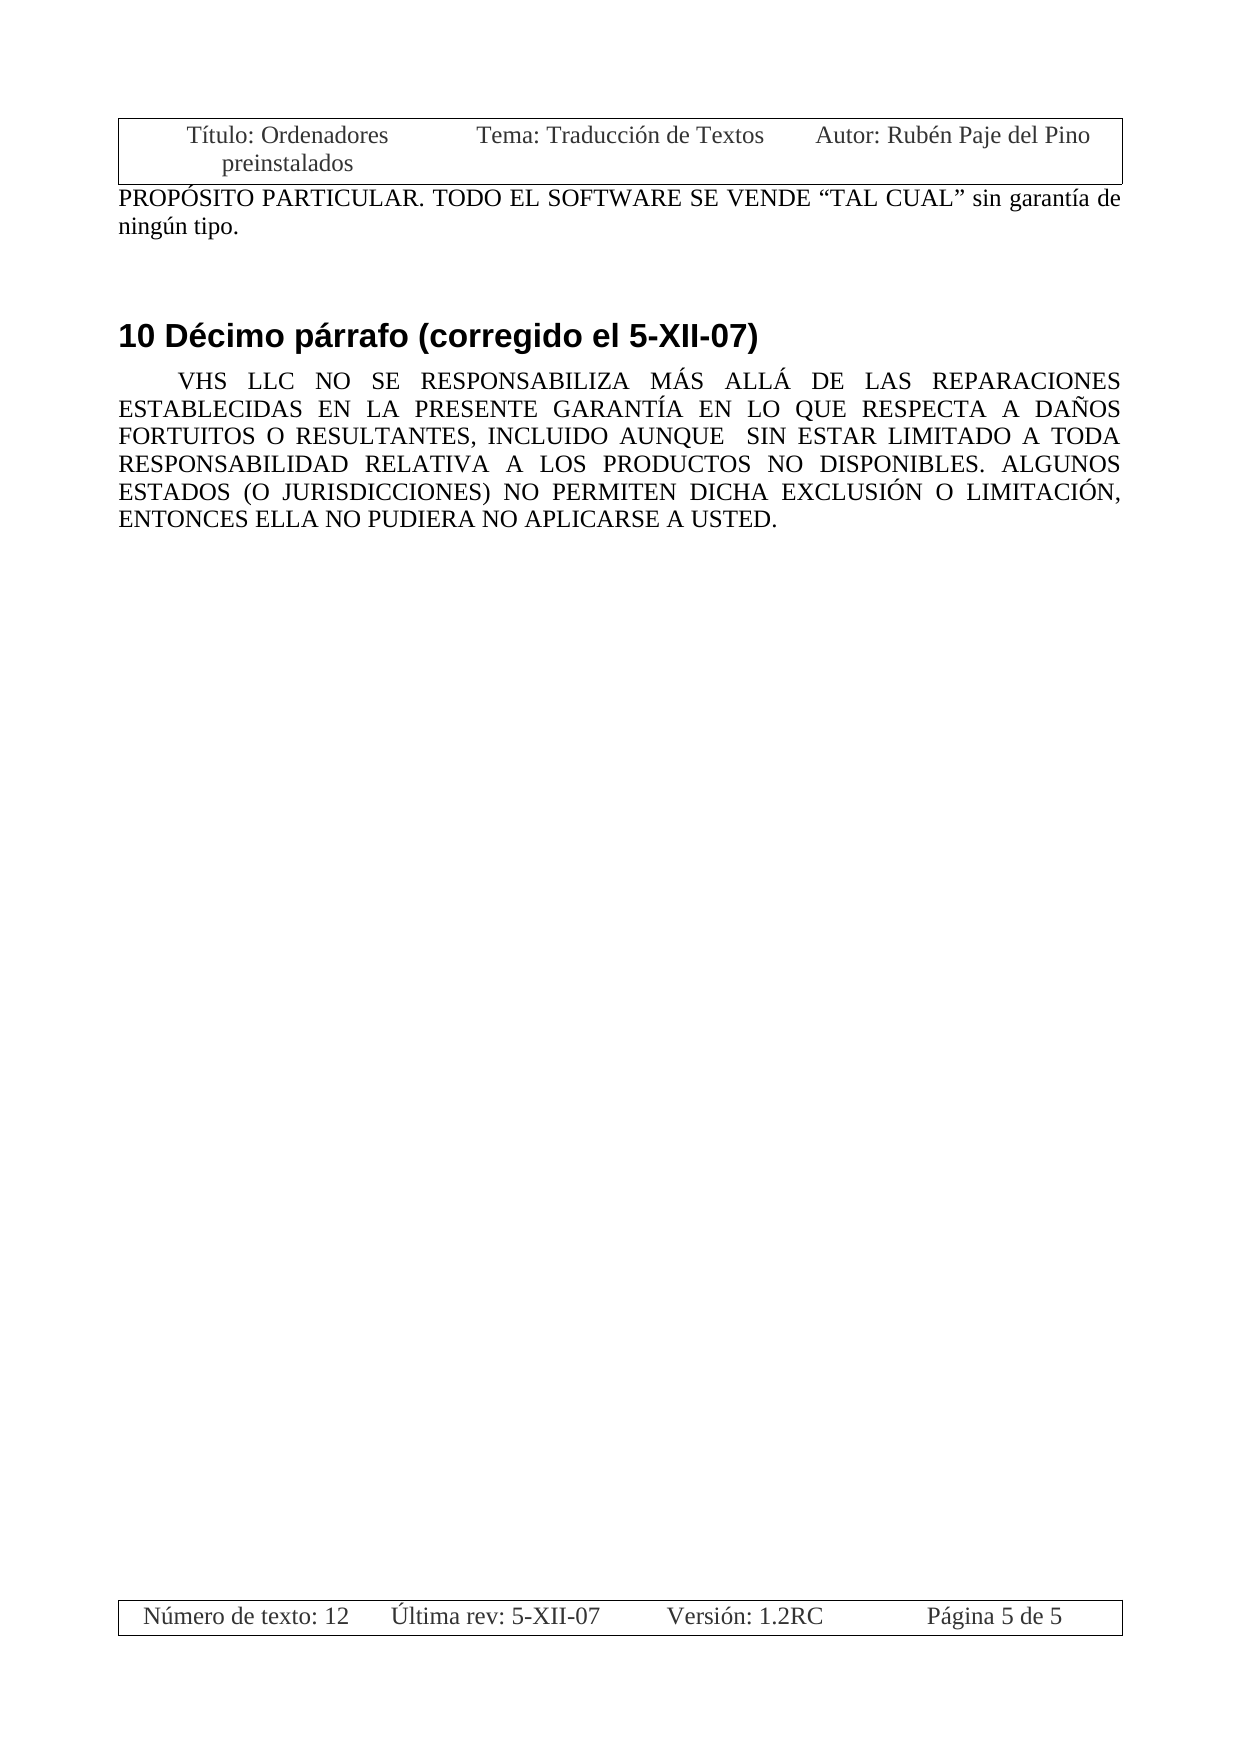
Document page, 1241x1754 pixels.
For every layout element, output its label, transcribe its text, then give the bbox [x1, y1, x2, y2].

text PROPÓSITO PARTICULAR. TODO EL SOFTWARE SE VENDE “TAL CUAL” sin garantía de ningún tipo. [118, 185, 1122, 239]
text VHS LLC NO SE RESPONSABILIZA MÁS ALLÁ DE LAS REPARACIONES ESTABLECIDAS EN LA PRESENTE GARANTÍA EN LO QUE RESPECTA A DAÑOS FORTUITOS O RESULTANTES, INCLUIDO AUNQUE SIN ESTAR LIMITADO A TODA RESPONSABILIDAD RELATIVA A LOS PRODUCTOS NO DISPONIBLES. ALGUNOS ESTADOS (O JURISDICCIONES) NO PERMITEN DICHA EXCLUSIÓN O LIMITACIÓN, ENTONCES ELLA NO PUDIERA NO APLICARSE A USTED. [118, 367, 1122, 533]
subtitle 10 Décimo párrafo (corregido el 5-XII-07) [118, 317, 1122, 354]
